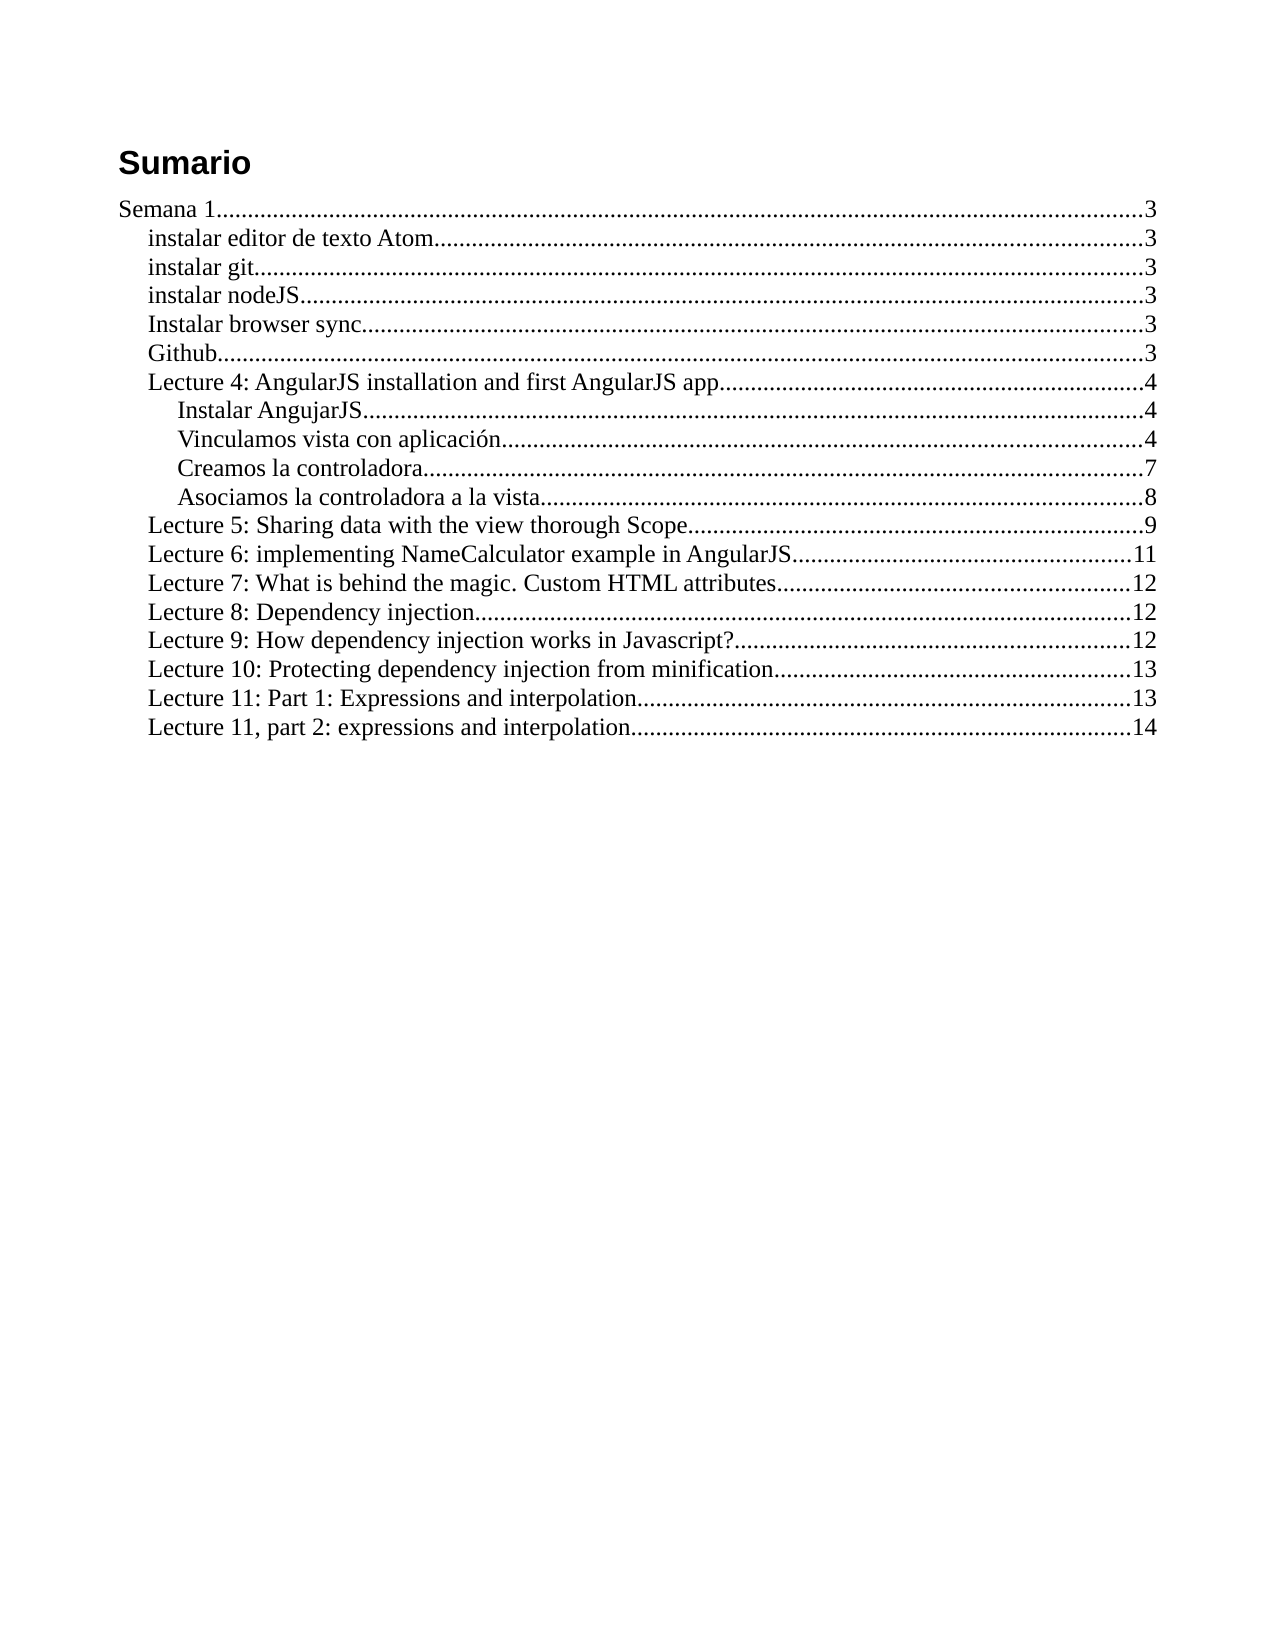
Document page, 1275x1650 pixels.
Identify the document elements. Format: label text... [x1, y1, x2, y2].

text Creamos la controladora 7 [177, 453, 1157, 482]
text Lecture 4: AngularJS installation and first AngularJS app 4 [148, 367, 1157, 395]
text Instalar AngujarJS 4 [177, 395, 1157, 424]
text Github 3 [148, 338, 1157, 367]
text Lecture 10: Protecting dependency injection from minification 13 [148, 654, 1157, 683]
text Lecture 6: implementing NameCalculator example in AngularJS 11 [148, 539, 1157, 568]
text Lecture 7: What is behind the magic. Custom HTML attributes 12 [148, 568, 1157, 597]
text Lecture 9: How dependency injection works in Javascript? 12 [148, 625, 1157, 654]
text Lecture 11, part 2: expressions and interpolation 14 [148, 712, 1157, 740]
text Vinculamos vista con aplicación 4 [177, 424, 1157, 453]
text instalar nodeJS 3 [148, 280, 1157, 309]
text Semana 1 3 [118, 194, 1157, 223]
text Lecture 11: Part 1: Expressions and interpolation 13 [148, 683, 1157, 712]
text Lecture 5: Sharing data with the view thorough Scope 9 [148, 510, 1157, 539]
text Asociamos la controladora a la vista 8 [177, 482, 1157, 510]
text Instalar browser sync 3 [148, 309, 1157, 338]
text instalar git 3 [148, 252, 1157, 280]
text Lecture 8: Dependency injection 12 [148, 597, 1157, 625]
subtitle Sumario [118, 143, 1157, 182]
text instalar editor de texto Atom 3 [148, 223, 1157, 252]
